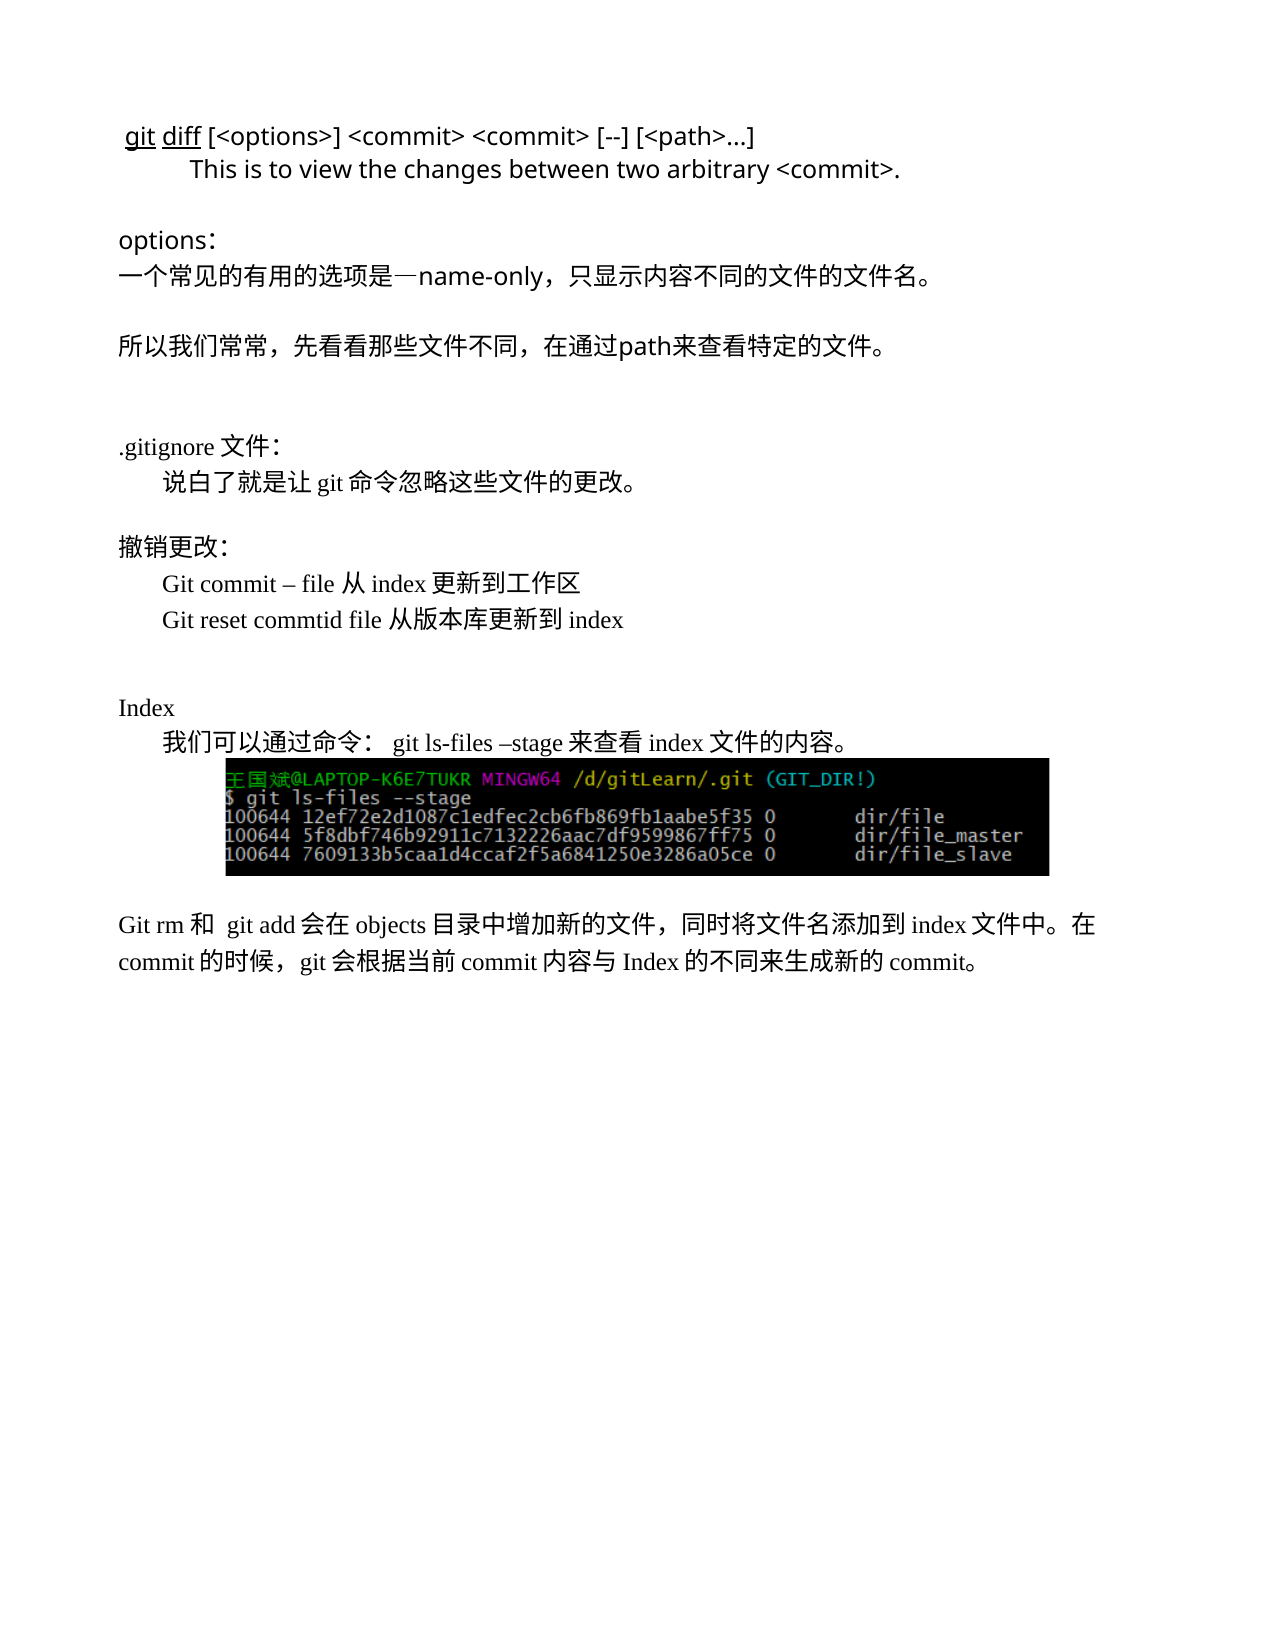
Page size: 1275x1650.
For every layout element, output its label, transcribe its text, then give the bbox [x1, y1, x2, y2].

text Git reset commtid file 从版本库更新到index [118, 600, 1157, 636]
text 说白了就是让git命令忽略这些文件的更改。 [118, 462, 1157, 498]
text 所以我们常常，先看看那些文件不同，在通过path来查看特定的文件。 [118, 327, 1157, 363]
text This is to view the changes between two arbitrary <commit>. [118, 152, 1157, 186]
text Index [118, 693, 1157, 722]
text options： [118, 220, 1157, 257]
text 一个常见的有用的选项是—name-only，只显示内容不同的文件的文件名。 [118, 257, 1157, 293]
text 我们可以通过命令： git ls-files –stage来查看index文件的内容。 [118, 722, 1157, 758]
text Git rm 和 git add会在objects目录中增加新的文件，同时将文件名添加到index文件中。在commit的时候，git会根据当前commit内容与Index的不同来生成新的commit。 [118, 905, 1157, 977]
text 撤销更改： [118, 527, 1157, 563]
text .gitignore文件： [118, 426, 1157, 462]
text git diff [<options>] <commit> <commit> [--] [<path>...] [118, 118, 1157, 152]
text Git commit – file 从index更新到工作区 [118, 563, 1157, 600]
